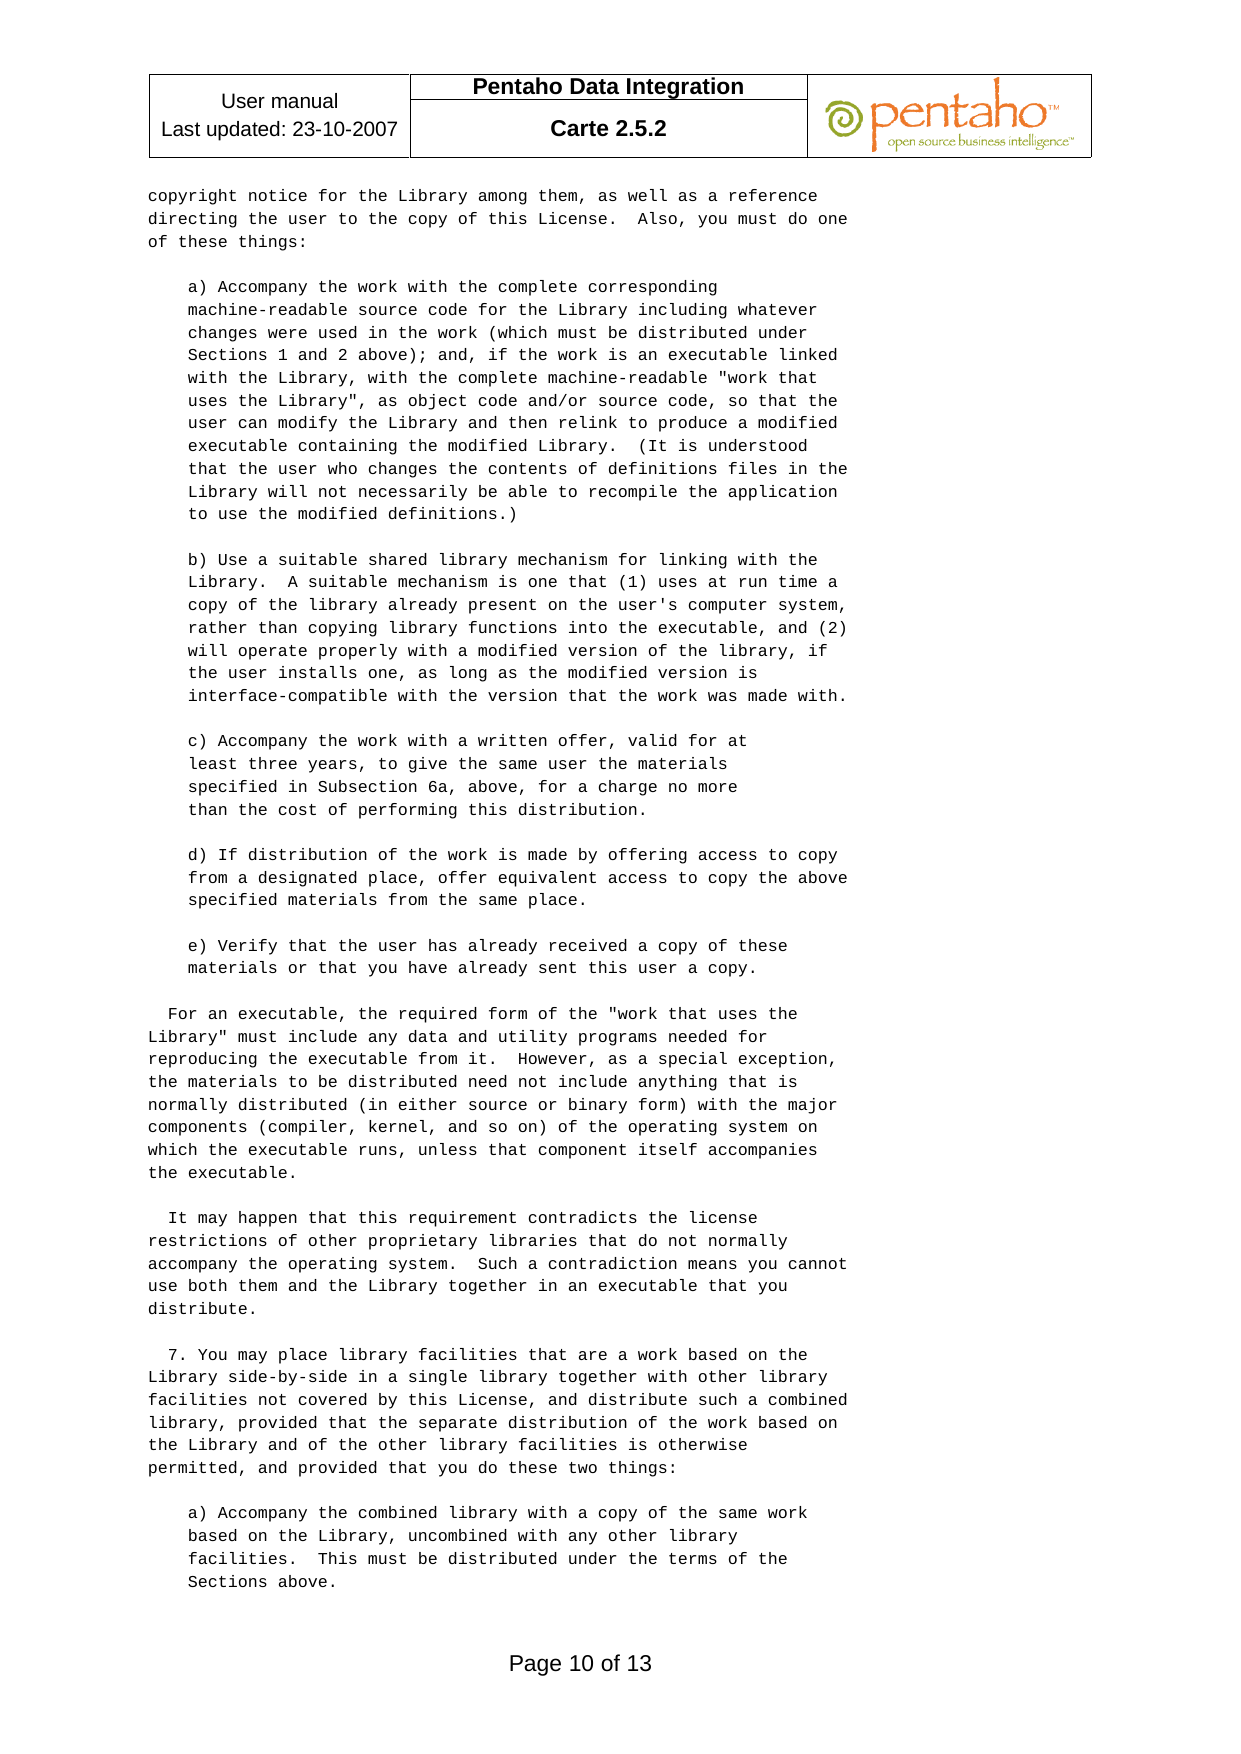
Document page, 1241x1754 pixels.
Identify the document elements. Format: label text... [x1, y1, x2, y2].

text copyright notice for the Library among them, as well as a reference directing the user to the copy of this License. Also, you must do one of these things: a) Accompany the work with the complete corresponding machine-readable source code for the Library including whatever changes were used in the work (which must be distributed under Sections 1 and 2 above); and, if the work is an executable linked with the Library, with the complete machine-readable "work that uses the Library", as object code and/or source code, so that the user can modify the Library and then relink to produce a modified executable containing the modified Library. (It is understood that the user who changes the contents of definitions files in the Library will not necessarily be able to recompile the application to use the modified definitions.) b) Use a suitable shared library mechanism for linking with the Library. A suitable mechanism is one that (1) uses at run time a copy of the library already present on the user's computer system, rather than copying library functions into the executable, and (2) will operate properly with a modified version of the library, if the user installs one, as long as the modified version is interface-compatible with the version that the work was made with. c) Accompany the work with a written offer, valid for at least three years, to give the same user the materials specified in Subsection 6a, above, for a charge no more than the cost of performing this distribution. d) If distribution of the work is made by offering access to copy from a designated place, offer equivalent access to copy the above specified materials from the same place. e) Verify that the user has already received a copy of these materials or that you have already sent this user a copy. For an executable, the required form of the "work that uses the Library" must include any data and utility programs needed for reproducing the executable from it. However, as a special exception, the materials to be distributed need not include anything that is normally distributed (in either source or binary form) with the major components (compiler, kernel, and so on) of the operating system on which the executable runs, unless that component itself accompanies the executable. It may happen that this requirement contradicts the license restrictions of other proprietary libraries that do not normally accompany the operating system. Such a contradiction means you cannot use both them and the Library together in an executable that you distribute. 7. You may place library facilities that are a work based on the Library side-by-side in a single library together with other library facilities not covered by this License, and distribute such a combined library, provided that the separate distribution of the work based on the Library and of the other library facilities is otherwise permitted, and provided that you do these two things: a) Accompany the combined library with a copy of the same work based on the Library, uncombined with any other library facilities. This must be distributed under the terms of the Sections above. [148, 188, 1092, 1592]
